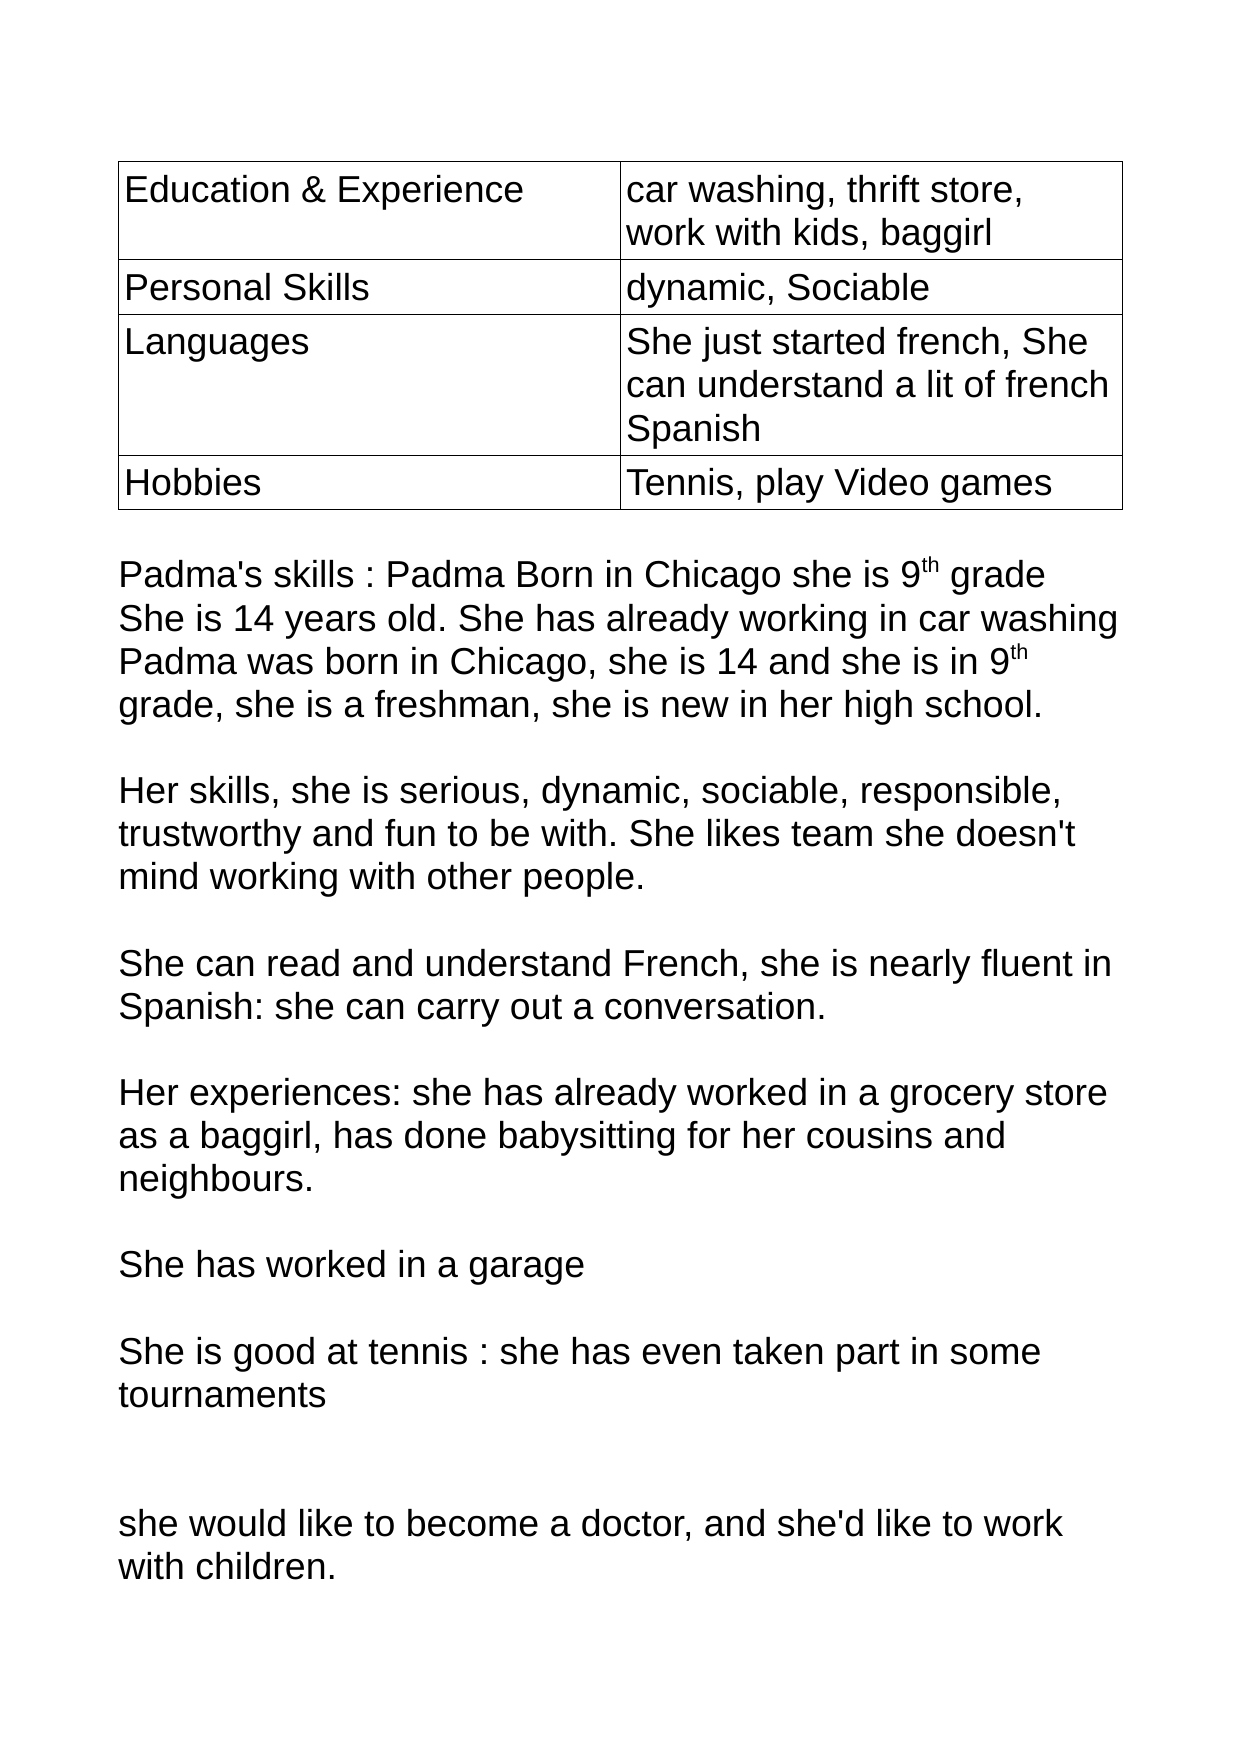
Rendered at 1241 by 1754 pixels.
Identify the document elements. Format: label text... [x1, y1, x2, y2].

text Her experiences: she has already worked in a grocery store as a baggirl, has done babysitting for her cousins and neighbours. [118, 1070, 1122, 1199]
text She can read and understand French, she is nearly fluent in Spanish: she can carry out a conversation. [118, 941, 1122, 1027]
table_cell She just started french, She can understand a lit of french Spanish [621, 315, 1122, 455]
table_cell Tennis, play Video games [621, 456, 1122, 509]
text Her skills, she is serious, dynamic, sociable, responsible, trustworthy and fun to be with. She likes team she doesn't mind working with other people. [118, 768, 1122, 898]
text Padma's skills : Padma Born in Chicago she is 9th grade She is 14 years old. She has already working in car washing [118, 553, 1122, 639]
table_cell Hobbies [119, 456, 620, 509]
table_header car washing, thrift store, work with kids, baggirl [621, 162, 1122, 259]
table_cell Personal Skills [119, 260, 620, 314]
table_cell Languages [119, 315, 620, 455]
text she would like to become a doctor, and she'd like to work with children. [118, 1501, 1122, 1588]
table_header Education & Experience [119, 162, 620, 259]
text She is good at tennis : she has even taken part in some tournaments [118, 1329, 1122, 1415]
table_cell dynamic, Sociable [621, 260, 1122, 314]
text Padma was born in Chicago, she is 14 and she is in 9th grade, she is a freshman, she is new in her high school. [118, 639, 1122, 725]
text She has worked in a garage [118, 1243, 1122, 1286]
